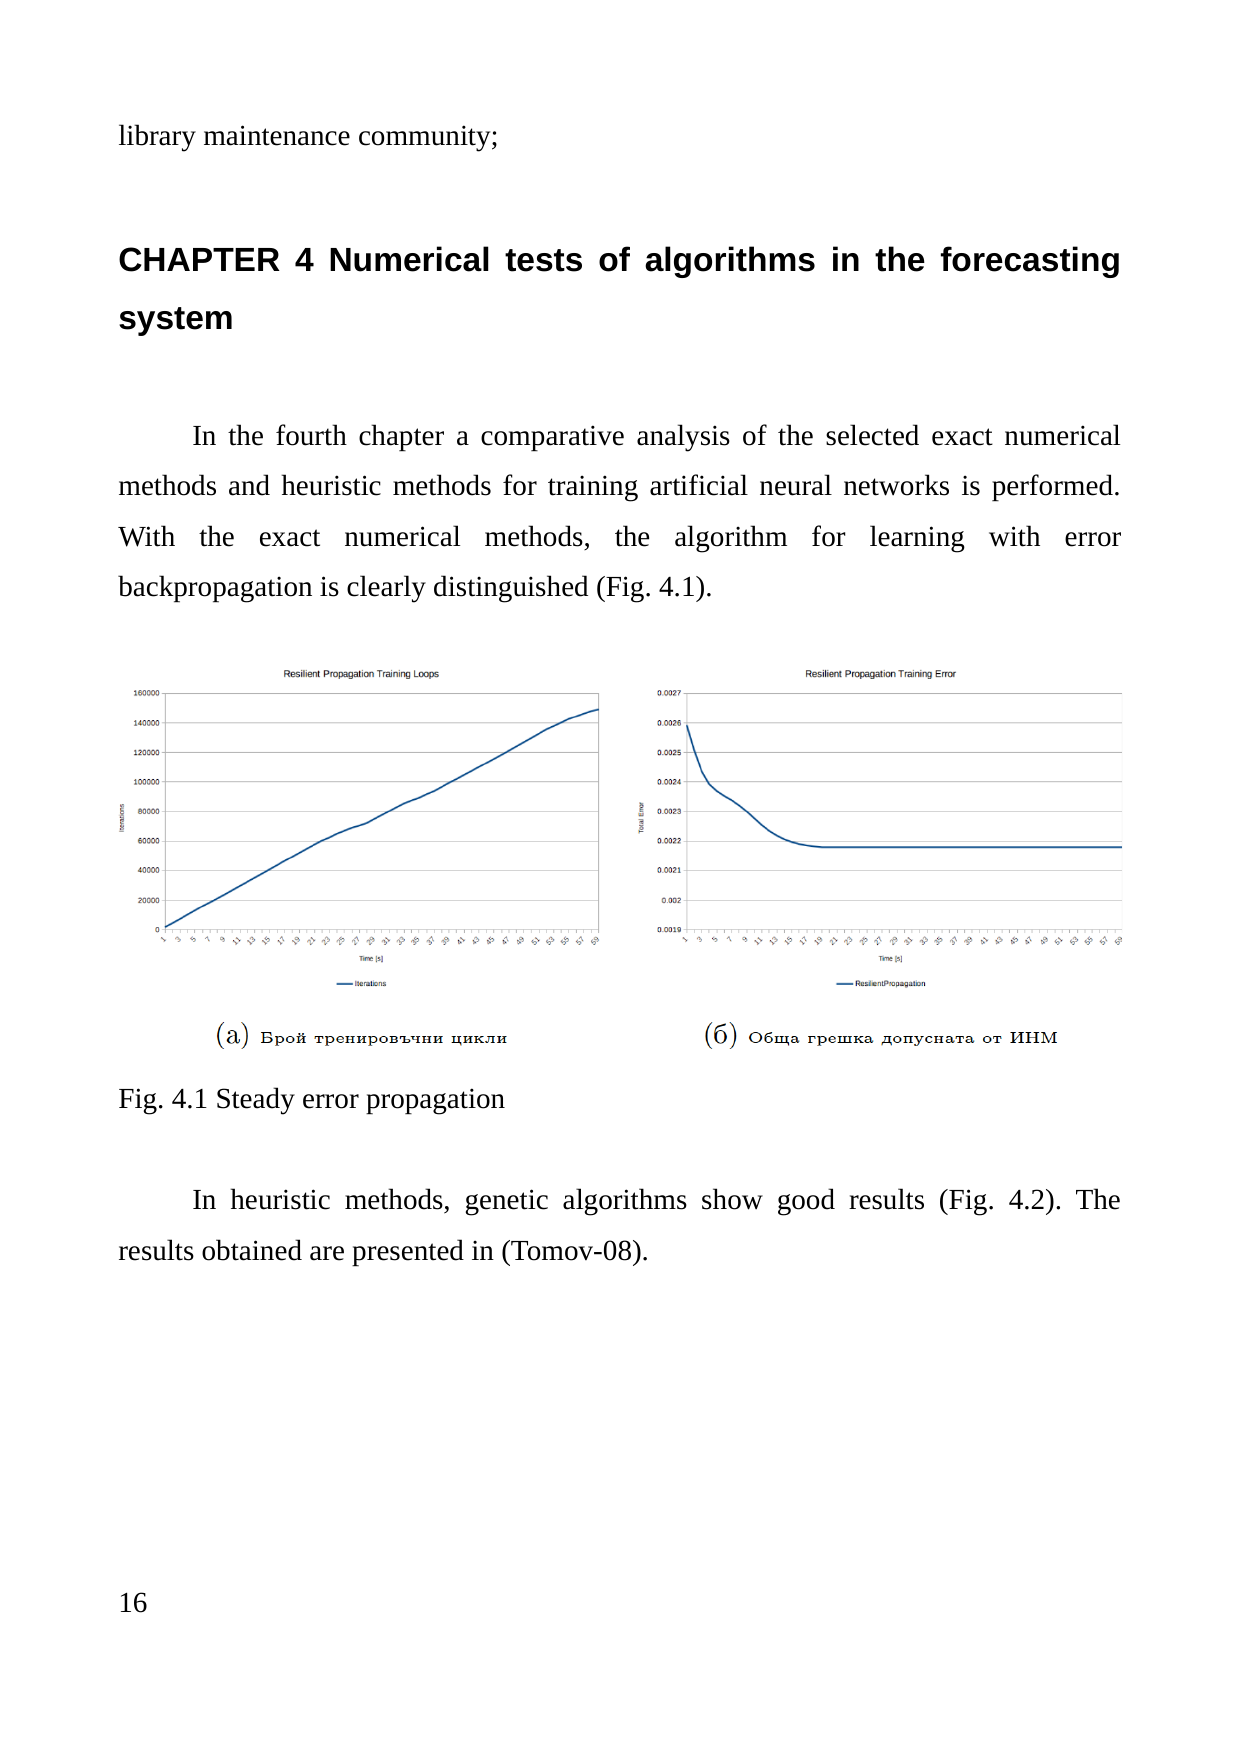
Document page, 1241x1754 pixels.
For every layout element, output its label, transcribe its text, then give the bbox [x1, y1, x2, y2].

text library maintenance community; [118, 118, 1122, 152]
text In the fourth chapter a comparative analysis of the selected exact numerical methods and heuristic methods for training artificial neural networks is performed. With the exact numerical methods, the algorithm for learning with error backpropagation is clearly distinguished (Fig. 4.1). [118, 418, 1122, 603]
subtitle CHAPTER 4 Numerical tests of algorithms in the forecasting system [118, 239, 1122, 336]
text Fig. 4.1 Steady error propagation [118, 1049, 1122, 1115]
text In heuristic methods, genetic algorithms show good results (Fig. 4.2). The results obtained are presented in (Tomov-08). [118, 1182, 1122, 1266]
picture [118, 669, 1123, 1049]
